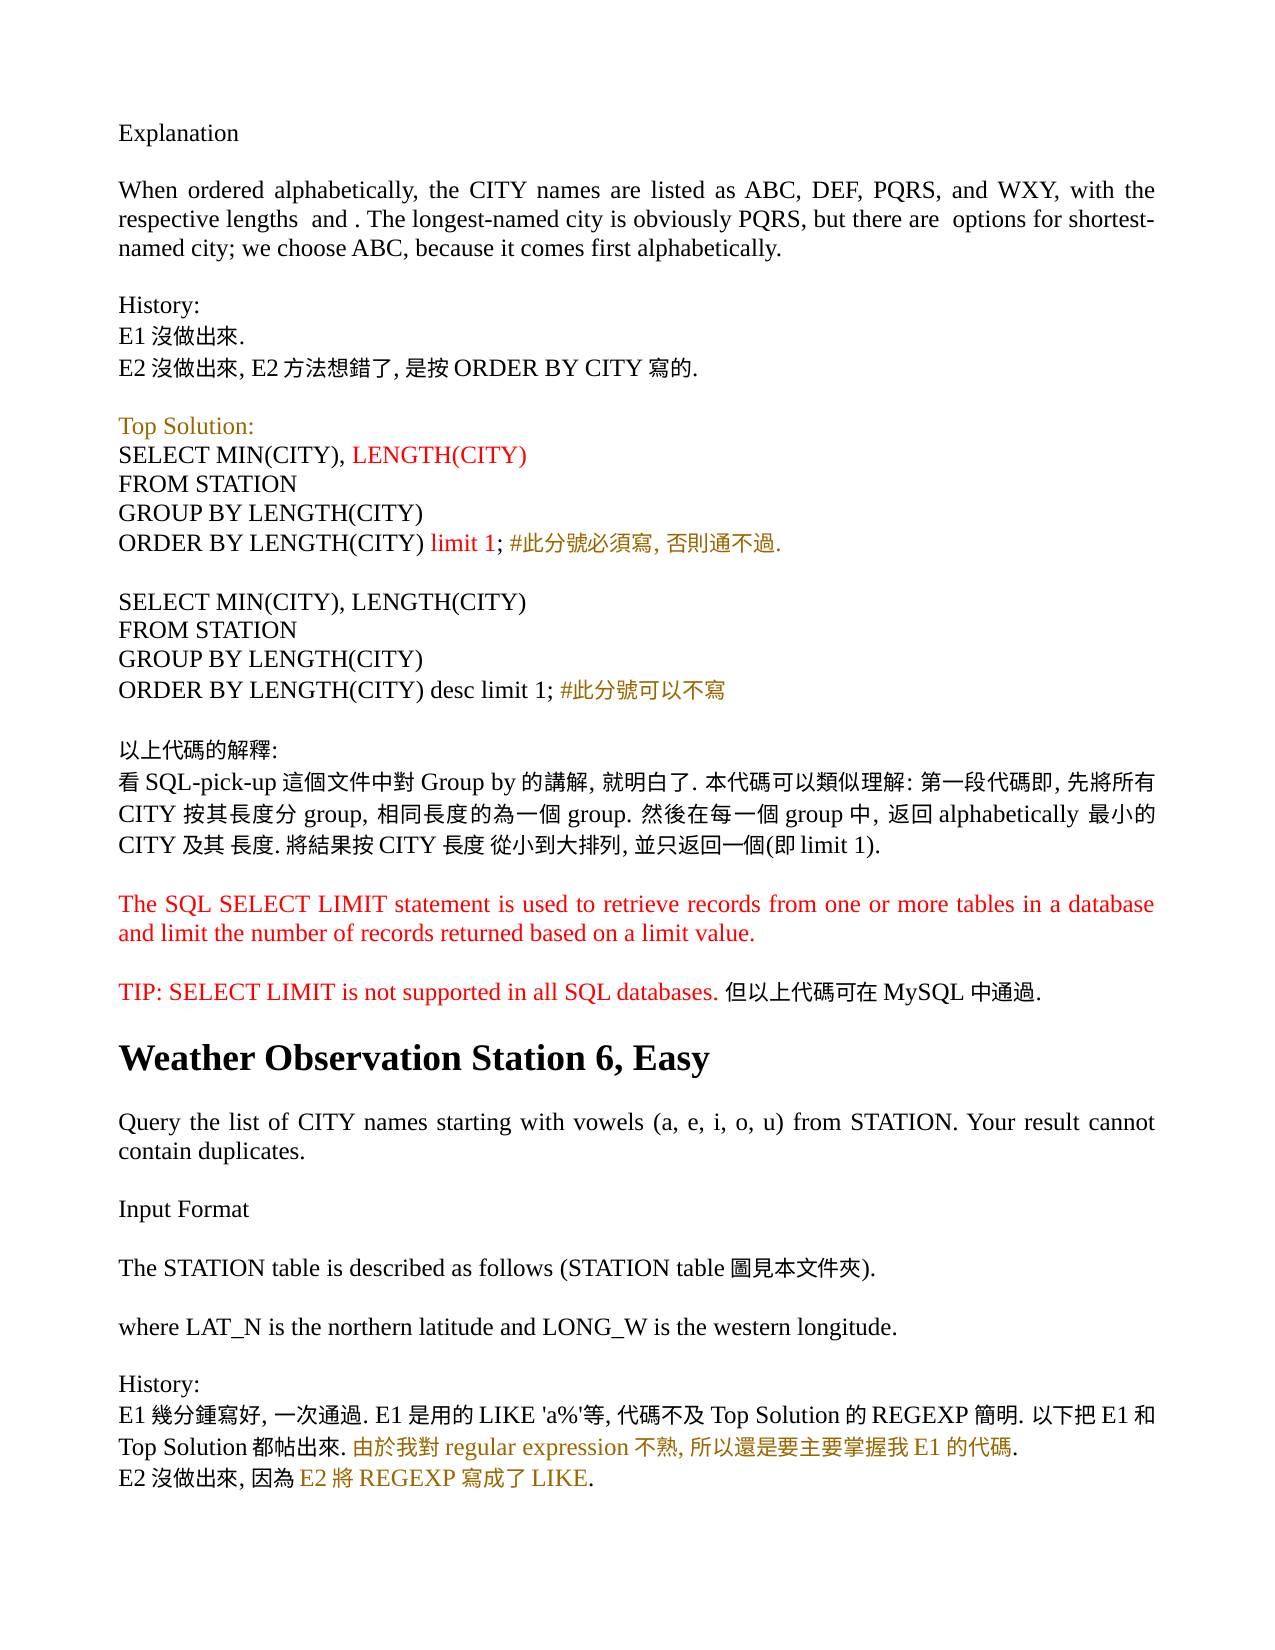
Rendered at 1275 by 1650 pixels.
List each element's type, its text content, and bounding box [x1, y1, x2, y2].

text 以上代碼的解釋: [118, 733, 1157, 765]
text ORDER BY LENGTH(CITY) limit 1; #此分號必須寫, 否則通不過. [118, 526, 1157, 558]
text E2沒做出來, E2方法想錯了, 是按ORDER BY CITY寫的. [118, 351, 1157, 383]
text Input Format [118, 1194, 1157, 1222]
text E1幾分鍾寫好, 一次通過. E1是用的LIKE 'a%'等, 代碼不及Top Solution的REGEXP簡明. 以下把E1和Top Solution都帖出來. 由於我對 regular expression不熟, 所以還是要主要掌握我E1的代碼. [118, 1398, 1157, 1461]
text GROUP BY LENGTH(CITY) [118, 644, 1157, 673]
text ORDER BY LENGTH(CITY) desc limit 1; #此分號可以不寫 [118, 673, 1157, 705]
text Query the list of CITY names starting with vowels (a, e, i, o, u) from STATION. Your result cannot contain duplicates. [118, 1107, 1157, 1165]
text The SQL SELECT LIMIT statement is used to retrieve records from one or more tables in a database and limit the number of records returned based on a limit value. [118, 889, 1157, 946]
text E2沒做出來, 因為E2將 REGEXP寫成了LIKE. [118, 1461, 1157, 1493]
text FROM STATION [118, 616, 1157, 644]
text where LAT_N is the northern latitude and LONG_W is the western longitude. [118, 1312, 1157, 1340]
text Weather Observation Station 6, Easy [118, 1036, 1157, 1079]
text 看SQL-pick-up這個文件中對Group by的講解, 就明白了. 本代碼可以類似理解: 第一段代碼即, 先將所有CITY按其長度分group, 相同長度的為一個group. 然後在每一個group中, 返回alphabetically 最小的CITY 及其 長度. 將結果按CITY長度 從小到大排列, 並只返回一個(即limit 1). [118, 765, 1157, 860]
text FROM STATION [118, 469, 1157, 498]
text Top Solution: [118, 411, 1157, 440]
text When ordered alphabetically, the CITY names are listed as ABC, DEF, PQRS, and WXY, with the respective lengths and . The longest-named city is obviously PQRS, but there are options for shortest-named city; we choose ABC, because it comes first alphabetically. [118, 176, 1157, 262]
text TIP: SELECT LIMIT is not supported in all SQL databases. 但以上代碼可在MySQL中通過. [118, 975, 1157, 1007]
text SELECT MIN(CITY), LENGTH(CITY) [118, 587, 1157, 616]
text History: [118, 291, 1157, 319]
text The STATION table is described as follows (STATION table圖見本文件夾). [118, 1251, 1157, 1283]
text SELECT MIN(CITY), LENGTH(CITY) [118, 440, 1157, 469]
text Explanation [118, 118, 1157, 147]
text History: [118, 1369, 1157, 1398]
text GROUP BY LENGTH(CITY) [118, 498, 1157, 526]
text E1沒做出來. [118, 319, 1157, 351]
